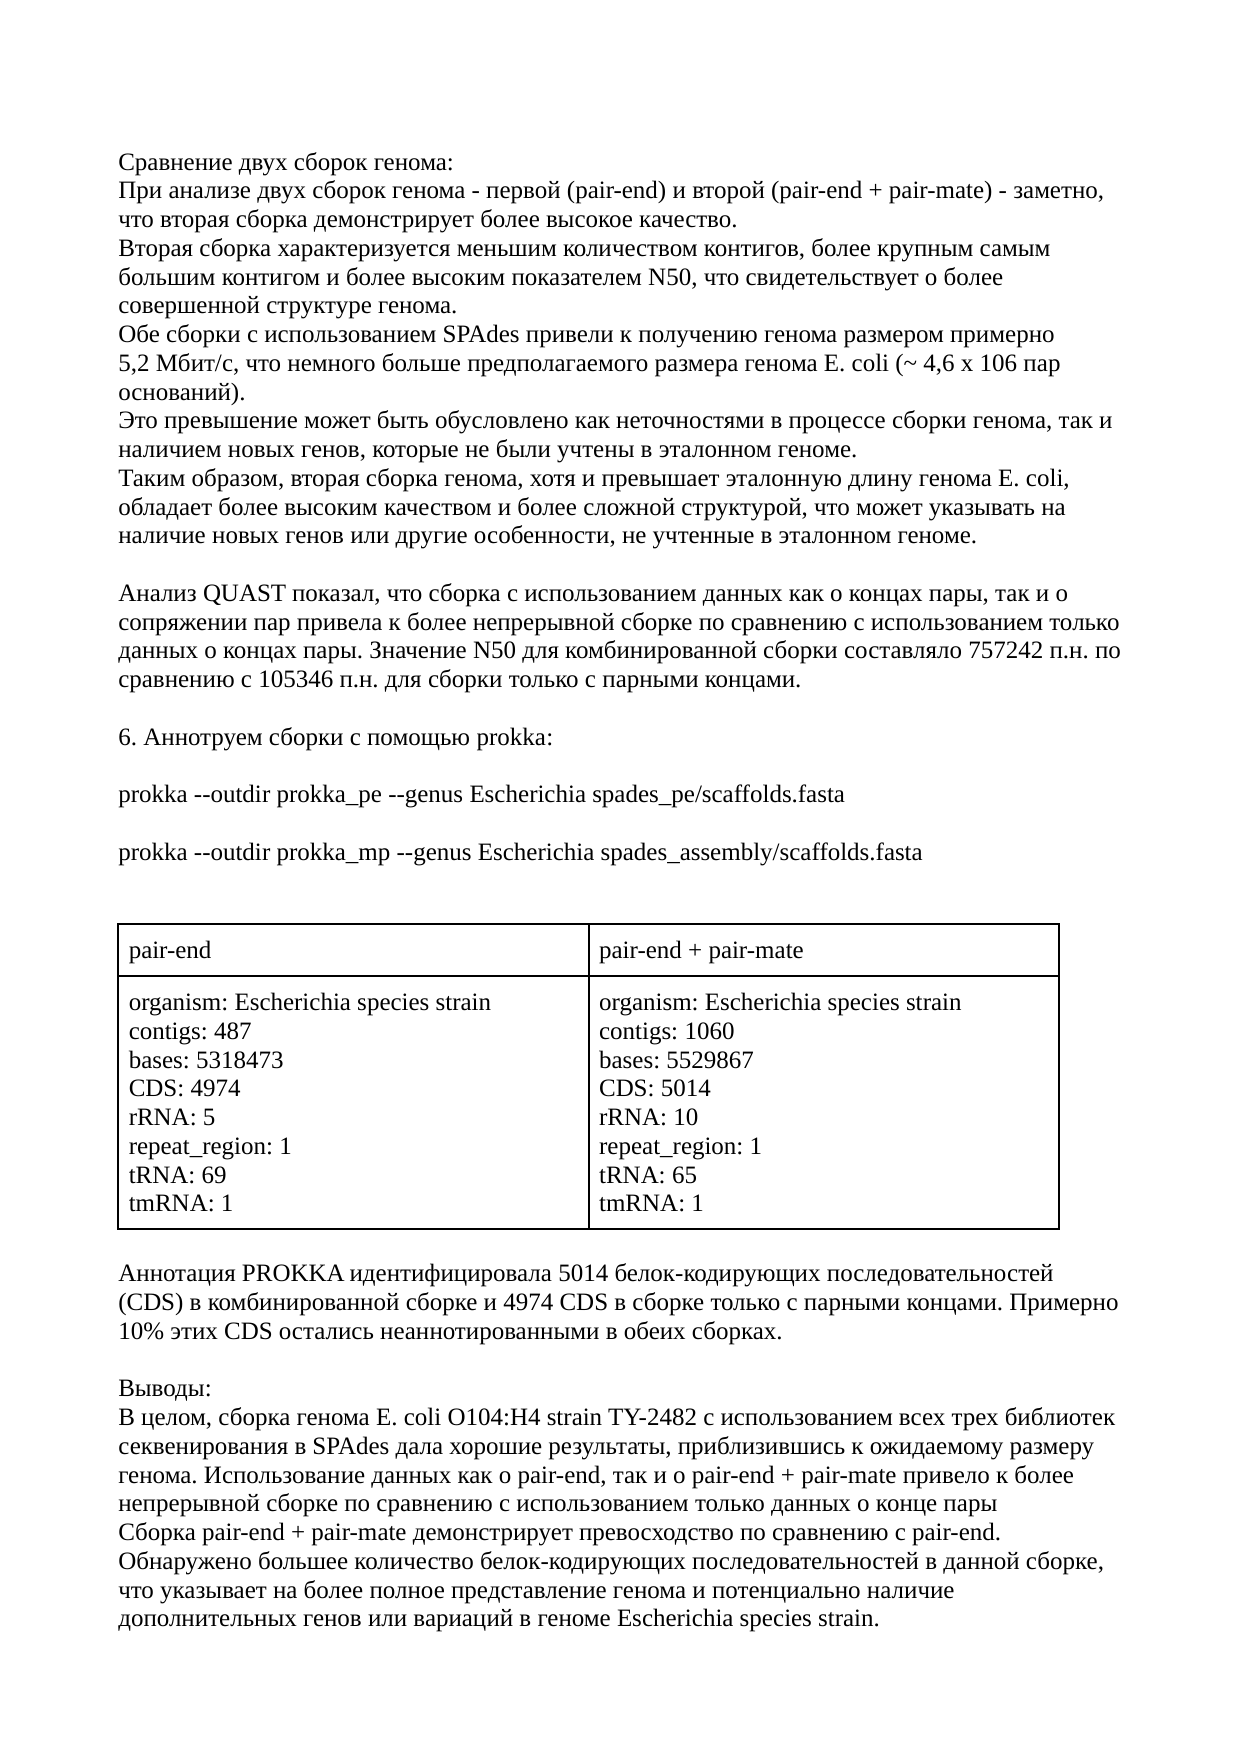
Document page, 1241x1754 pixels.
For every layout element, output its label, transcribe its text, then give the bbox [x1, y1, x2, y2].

text При анализе двух сборок генома - первой (pair-end) и второй (pair-end + pair-mate) - заметно, что вторая сборка демонстрирует более высокое качество. [118, 176, 1122, 233]
text Аннотация PROKKA идентифицировала 5014 белок-кодирующих последовательностей (CDS) в комбинированной сборке и 4974 CDS в сборке только с парными концами. Примерно 10% этих CDS остались неаннотированными в обеих сборках. [118, 1258, 1122, 1345]
text Это превышение может быть обусловлено как неточностями в процессе сборки генома, так и наличием новых генов, которые не были учтены в эталонном геноме. [118, 406, 1122, 463]
table_cell organism: Escherichia species strain contigs: 487 bases: 5318473 CDS: 4974 rRNA: 5 repeat_region: 1 tRNA: 69 tmRNA: 1 [119, 977, 588, 1228]
table_cell organism: Escherichia species strain contigs: 1060 bases: 5529867 CDS: 5014 rRNA: 10 repeat_region: 1 tRNA: 65 tmRNA: 1 [590, 977, 1058, 1228]
text 6. Аннотруем сборки с помощью prokka: [118, 722, 1122, 751]
text Выводы: [118, 1373, 1122, 1402]
text Сборка pair-end + pair-mate демонстрирует превосходство по сравнению с pair-end. [118, 1517, 1122, 1546]
text Вторая сборка характеризуется меньшим количеством контигов, более крупным самым большим контигом и более высоким показателем N50, что свидетельствует о более совершенной структуре генома. [118, 233, 1122, 319]
text Таким образом, вторая сборка генома, хотя и превышает эталонную длину генома E. coli, обладает более высоким качеством и более сложной структурой, что может указывать на наличие новых генов или другие особенности, не учтенные в эталонном геноме. [118, 463, 1122, 549]
text Обнаружено большее количество белок-кодирующих последовательностей в данной сборке, что указывает на более полное представление генома и потенциально наличие дополнительных генов или вариаций в геноме Escherichia species strain. [118, 1546, 1122, 1632]
text Сравнение двух сборок генома: [118, 147, 1122, 176]
table_header pair-end [119, 925, 588, 975]
table_header pair-end + pair-mate [590, 925, 1058, 975]
text В целом, сборка генома E. coli O104:H4 strain TY-2482 с использованием всех трех библиотек секвенирования в SPAdes дала хорошие результаты, приблизившись к ожидаемому размеру генома. Использование данных как о pair-end, так и о pair-end + pair-mate привело к более непрерывной сборке по сравнению с использованием только данных о конце пары [118, 1402, 1122, 1517]
text Обе сборки с использованием SPAdes привели к получению генома размером примерно 5,2 Мбит/с, что немного больше предполагаемого размера генома E. coli (~ 4,6 х 106 пар оснований). [118, 319, 1122, 406]
text prokka --outdir prokka_pe --genus Escherichia spades_pe/scaffolds.fasta [118, 779, 1122, 808]
text Анализ QUAST показал, что сборка с использованием данных как о концах пары, так и о сопряжении пар привела к более непрерывной сборке по сравнению с использованием только данных о концах пары. Значение N50 для комбинированной сборки составляло 757242 п.н. по сравнению с 105346 п.н. для сборки только с парными концами. [118, 578, 1122, 693]
text prokka --outdir prokka_mp --genus Escherichia spades_assembly/scaffolds.fasta [118, 837, 1122, 866]
